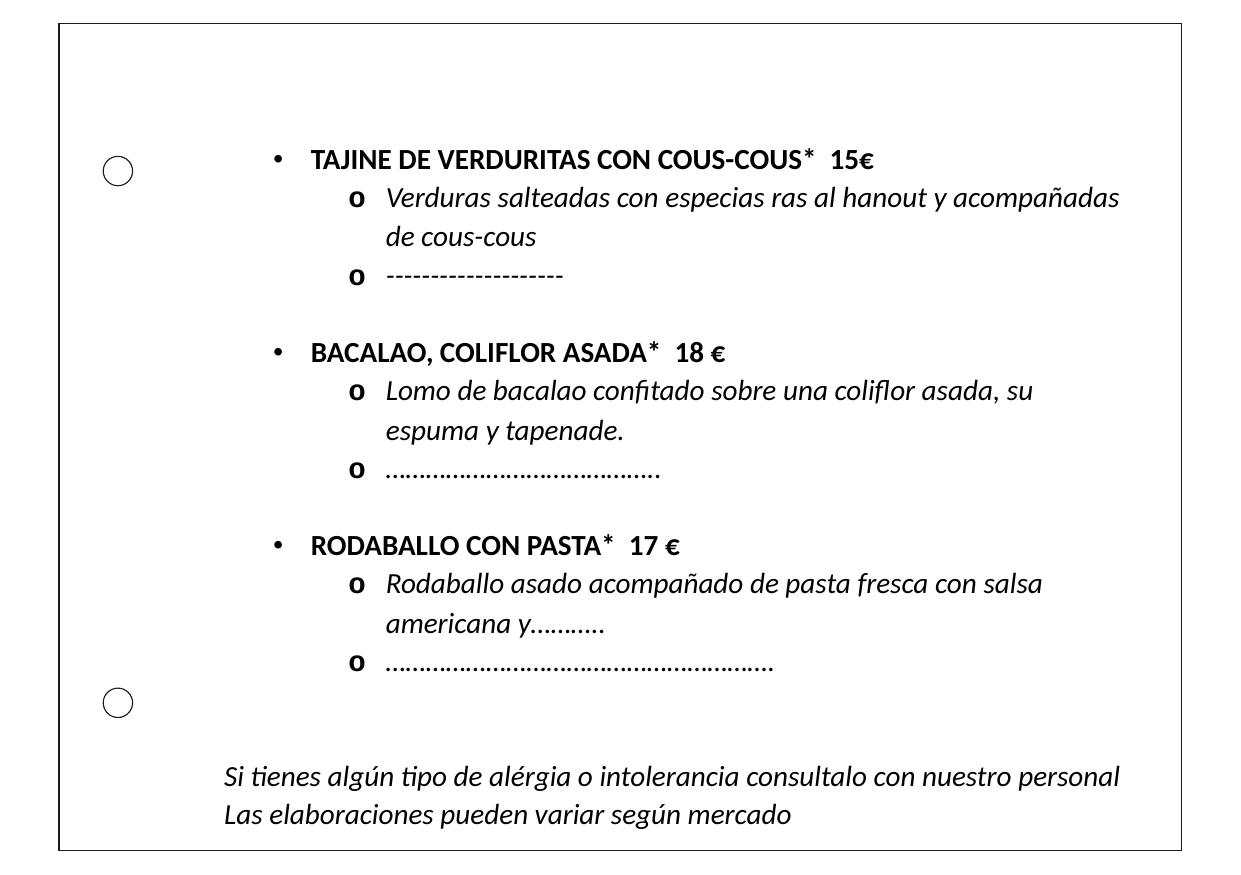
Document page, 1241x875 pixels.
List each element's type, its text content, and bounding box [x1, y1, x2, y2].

list Si tienes algún tipo de alérgia o intolerancia consultalo con nuestro personal [150, 758, 1131, 794]
list TAJINE DE VERDURITAS CON COUS-COUS* 15€ [273, 141, 1131, 177]
list Lomo de bacalao confitado sobre una coliflor asada, su espuma y tapenade. [348, 372, 1131, 447]
text Las elaboraciones pueden variar según mercado [150, 796, 1131, 832]
list …………………………………………………. [348, 643, 1131, 680]
list BACALAO, COLIFLOR ASADA* 18 € [273, 334, 1131, 370]
list Rodaballo asado acompañado de pasta fresca con salsa americana y……….. [348, 565, 1131, 640]
list Verduras salteadas con especias ras al hanout y acompañadas de cous-cous [348, 179, 1131, 254]
list -------------------- [348, 257, 1131, 294]
list ………………………………….. [348, 450, 1131, 487]
list RODABALLO CON PASTA* 17 € [273, 527, 1131, 563]
